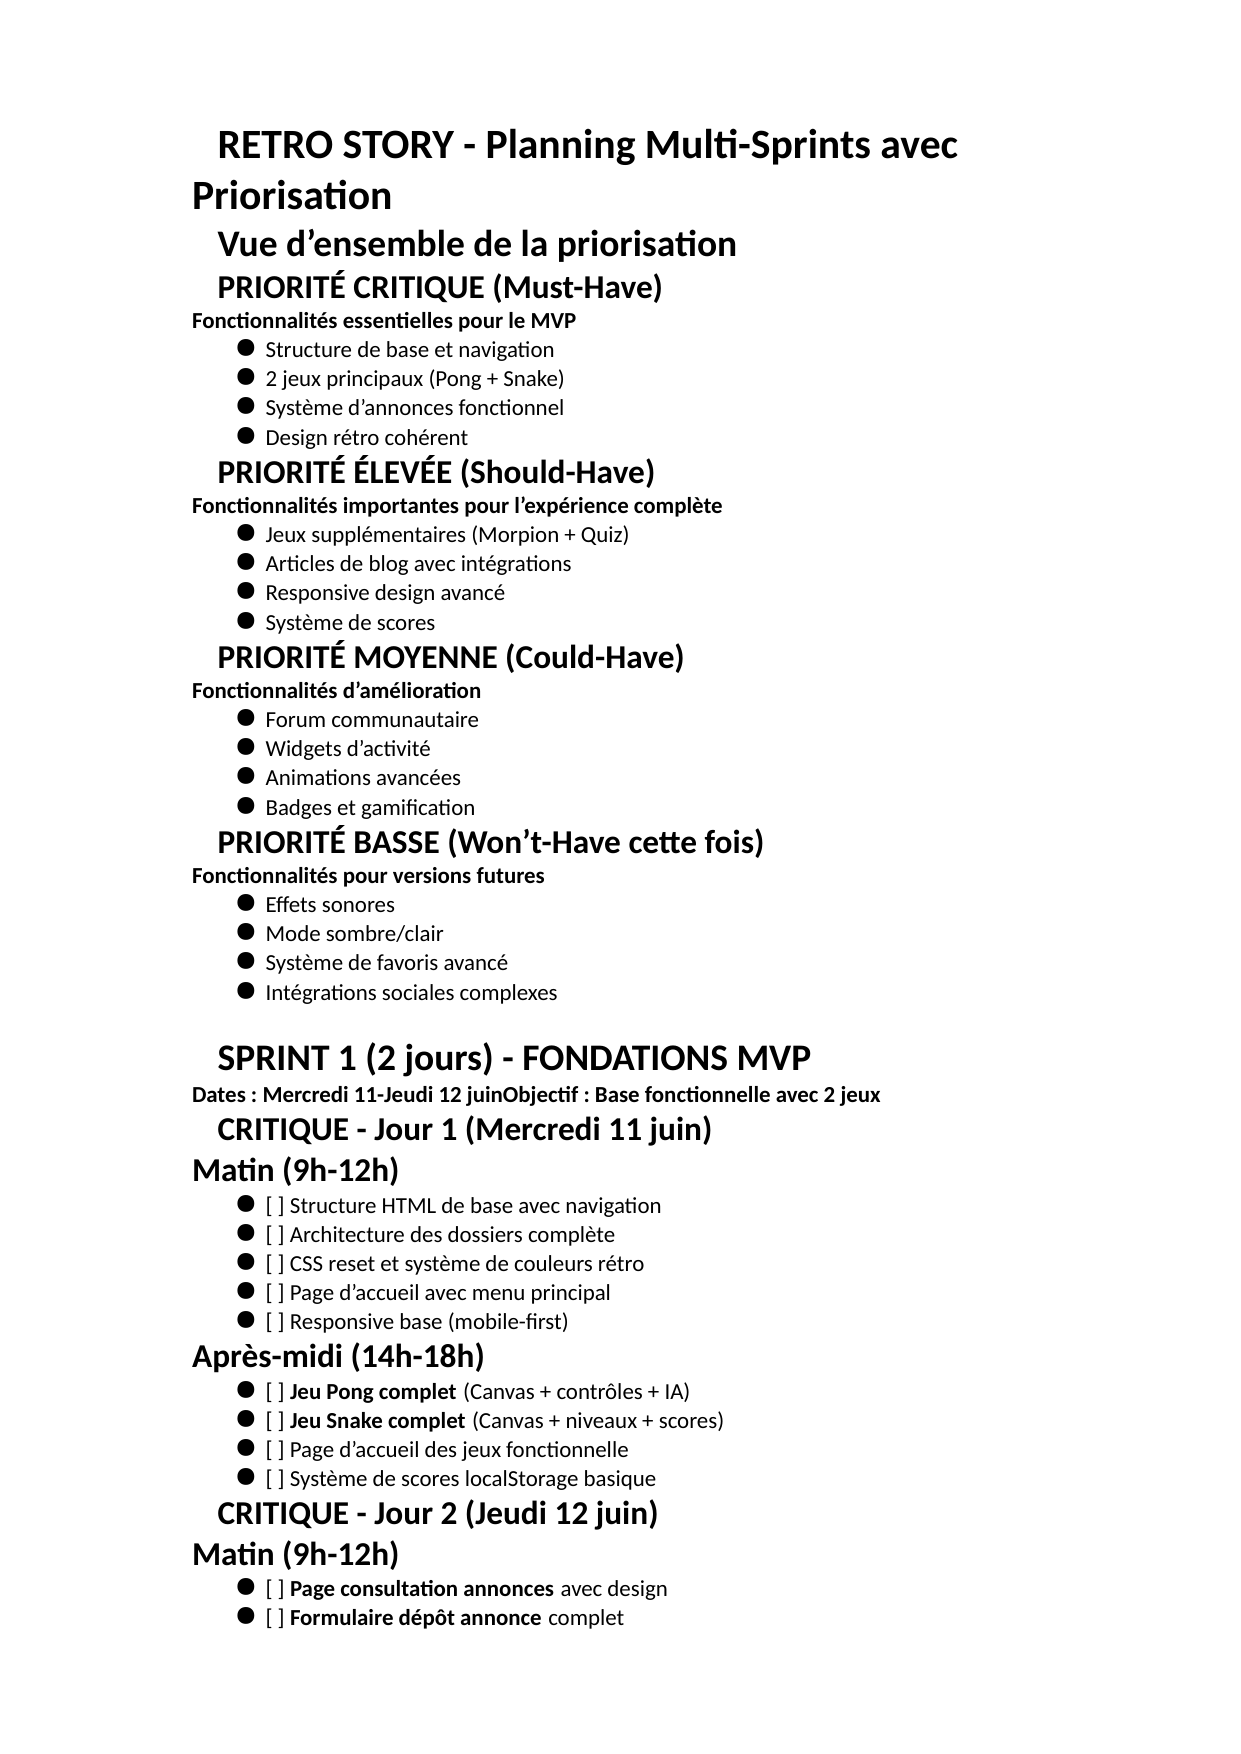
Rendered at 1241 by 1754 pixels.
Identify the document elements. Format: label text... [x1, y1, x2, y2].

list [ ] Page consultation annonces avec design [236, 1573, 1122, 1602]
list  PRIORITÉ CRITIQUE (Must-Have) [162, 266, 1122, 306]
list Fonctionnalités essentielles pour le MVP [162, 306, 1122, 334]
list [ ] Page d’accueil des jeux fonctionnelle [236, 1434, 1122, 1463]
list Badges et gamification [236, 792, 1122, 821]
list Intégrations sociales complexes [236, 977, 1122, 1006]
list Widgets d’activité [236, 733, 1122, 762]
list [ ] Jeu Snake complet (Canvas + niveaux + scores) [236, 1405, 1122, 1434]
list [ ] CSS reset et système de couleurs rétro [236, 1248, 1122, 1277]
list [ ] Page d’accueil avec menu principal [236, 1277, 1122, 1306]
list [ ] Architecture des dossiers complète [236, 1219, 1122, 1248]
list  Vue d’ensemble de la priorisation [162, 220, 1122, 266]
list Responsive design avancé [236, 577, 1122, 607]
list  PRIORITÉ ÉLEVÉE (Should-Have) [162, 451, 1122, 491]
list Mode sombre/clair [236, 918, 1122, 947]
list Dates : Mercredi 11-Jeudi 12 juinObjectif : Base fonctionnelle avec 2 jeux [162, 1080, 1122, 1108]
list  RETRO STORY - Planning Multi-Sprints avec Priorisation [162, 118, 1122, 220]
list Matin (9h-12h) [162, 1533, 1122, 1573]
list Animations avancées [236, 762, 1122, 792]
list Articles de blog avec intégrations [236, 548, 1122, 577]
list Système de favoris avancé [236, 947, 1122, 977]
list  SPRINT 1 (2 jours) - FONDATIONS MVP [162, 1034, 1122, 1080]
list Effets sonores [236, 889, 1122, 918]
list Fonctionnalités importantes pour l’expérience complète [162, 491, 1122, 519]
list  PRIORITÉ MOYENNE (Could-Have) [162, 636, 1122, 676]
list [ ] Système de scores localStorage basique [236, 1463, 1122, 1492]
list 2 jeux principaux (Pong + Snake) [236, 363, 1122, 392]
list Après-midi (14h-18h) [162, 1335, 1122, 1376]
list Système de scores [236, 607, 1122, 636]
list [ ] Jeu Pong complet (Canvas + contrôles + IA) [236, 1376, 1122, 1405]
list  PRIORITÉ BASSE (Won’t-Have cette fois) [162, 821, 1122, 861]
list Design rétro cohérent [236, 422, 1122, 451]
list Structure de base et navigation [236, 334, 1122, 363]
list Forum communautaire [236, 704, 1122, 733]
list  CRITIQUE - Jour 1 (Mercredi 11 juin) [162, 1108, 1122, 1149]
list [ ] Formulaire dépôt annonce complet [236, 1602, 1122, 1632]
list [ ] Structure HTML de base avec navigation [236, 1190, 1122, 1219]
list [ ] Responsive base (mobile-first) [236, 1306, 1122, 1335]
list Système d’annonces fonctionnel [236, 392, 1122, 422]
list Matin (9h-12h) [162, 1149, 1122, 1190]
list  CRITIQUE - Jour 2 (Jeudi 12 juin) [162, 1492, 1122, 1533]
list Fonctionnalités d’amélioration [162, 676, 1122, 704]
list Fonctionnalités pour versions futures [162, 861, 1122, 889]
list Jeux supplémentaires (Morpion + Quiz) [236, 519, 1122, 548]
